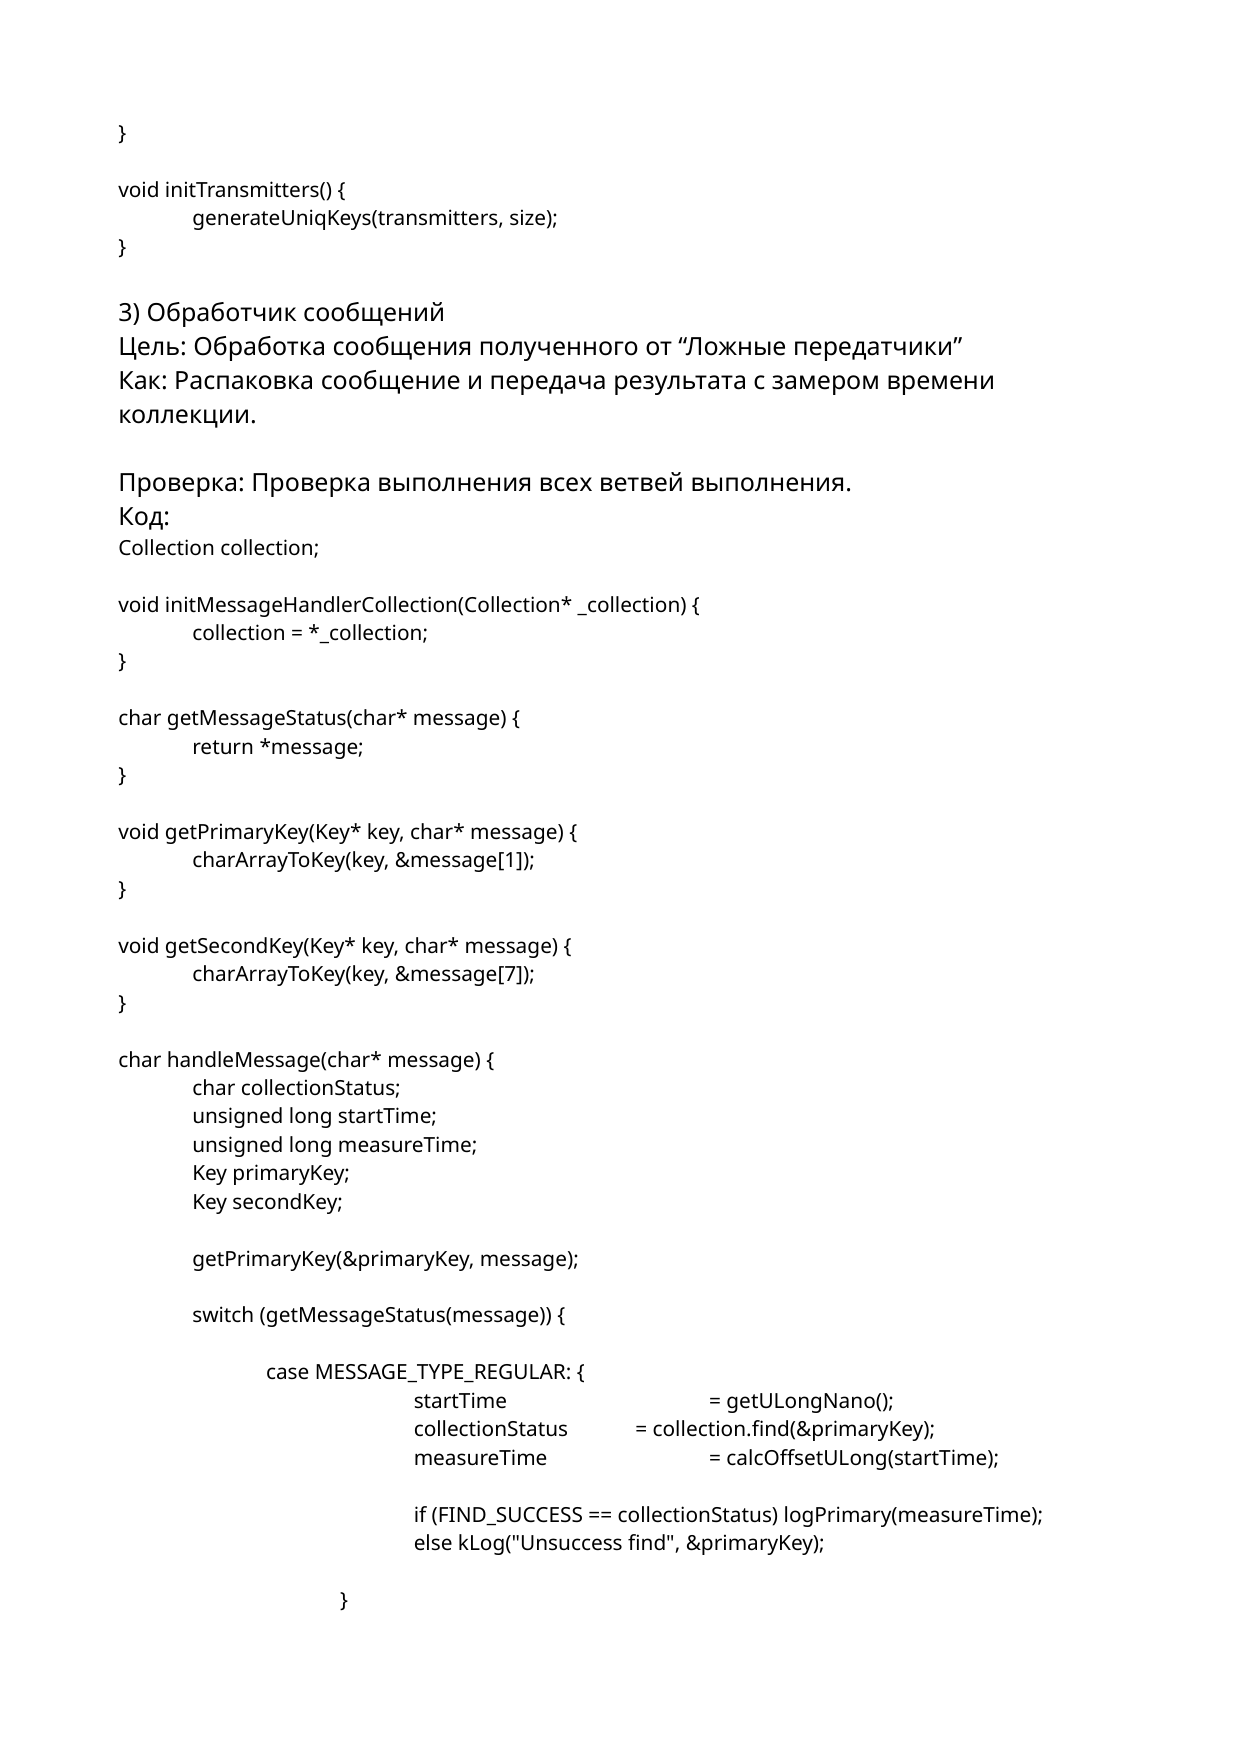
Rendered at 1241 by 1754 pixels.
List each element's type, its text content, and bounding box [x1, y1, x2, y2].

text } [118, 874, 1122, 902]
text Key secondKey; [118, 1187, 1122, 1215]
text void initTransmitters() { [118, 175, 1122, 203]
text void getPrimaryKey(Key* key, char* message) { [118, 817, 1122, 846]
text Код: [118, 499, 1122, 533]
text Как: Распаковка сообщение и передача результата с замером времени коллекции. [118, 362, 1122, 431]
text startTime = getULongNano(); [118, 1386, 1122, 1414]
text } [118, 118, 1122, 147]
text void getSecondKey(Key* key, char* message) { [118, 931, 1122, 959]
text generateUniqKeys(transmitters, size); [118, 203, 1122, 232]
text charArrayToKey(key, &message[7]); [118, 959, 1122, 988]
text char collectionStatus; [118, 1073, 1122, 1102]
text switch (getMessageStatus(message)) { [118, 1301, 1122, 1329]
text unsigned long measureTime; [118, 1130, 1122, 1158]
text } [118, 1585, 1122, 1613]
text collection = *_collection; [118, 618, 1122, 647]
text char getMessageStatus(char* message) { [118, 703, 1122, 732]
text if (FIND_SUCCESS == collectionStatus) logPrimary(measureTime); [118, 1500, 1122, 1528]
text } [118, 232, 1122, 260]
text charArrayToKey(key, &message[1]); [118, 846, 1122, 874]
text case MESSAGE_TYPE_REGULAR: { [118, 1357, 1122, 1386]
text void initMessageHandlerCollection(Collection* _collection) { [118, 590, 1122, 618]
text else kLog("Unsuccess find", &primaryKey); [118, 1528, 1122, 1557]
text getPrimaryKey(&primaryKey, message); [118, 1244, 1122, 1272]
text 3) Обработчик сообщений [118, 294, 1122, 328]
text Проверка: Проверка выполнения всех ветвей выполнения. [118, 465, 1122, 499]
text collectionStatus = collection.find(&primaryKey); [118, 1414, 1122, 1443]
text } [118, 760, 1122, 789]
text } [118, 647, 1122, 675]
text unsigned long startTime; [118, 1102, 1122, 1130]
text measureTime = calcOffsetULong(startTime); [118, 1443, 1122, 1471]
text Key primaryKey; [118, 1158, 1122, 1187]
text Цель: Обработка сообщения полученного от “Ложные передатчики” [118, 328, 1122, 362]
text Collection collection; [118, 533, 1122, 561]
text char handleMessage(char* message) { [118, 1045, 1122, 1073]
text } [118, 988, 1122, 1016]
text return *message; [118, 732, 1122, 760]
